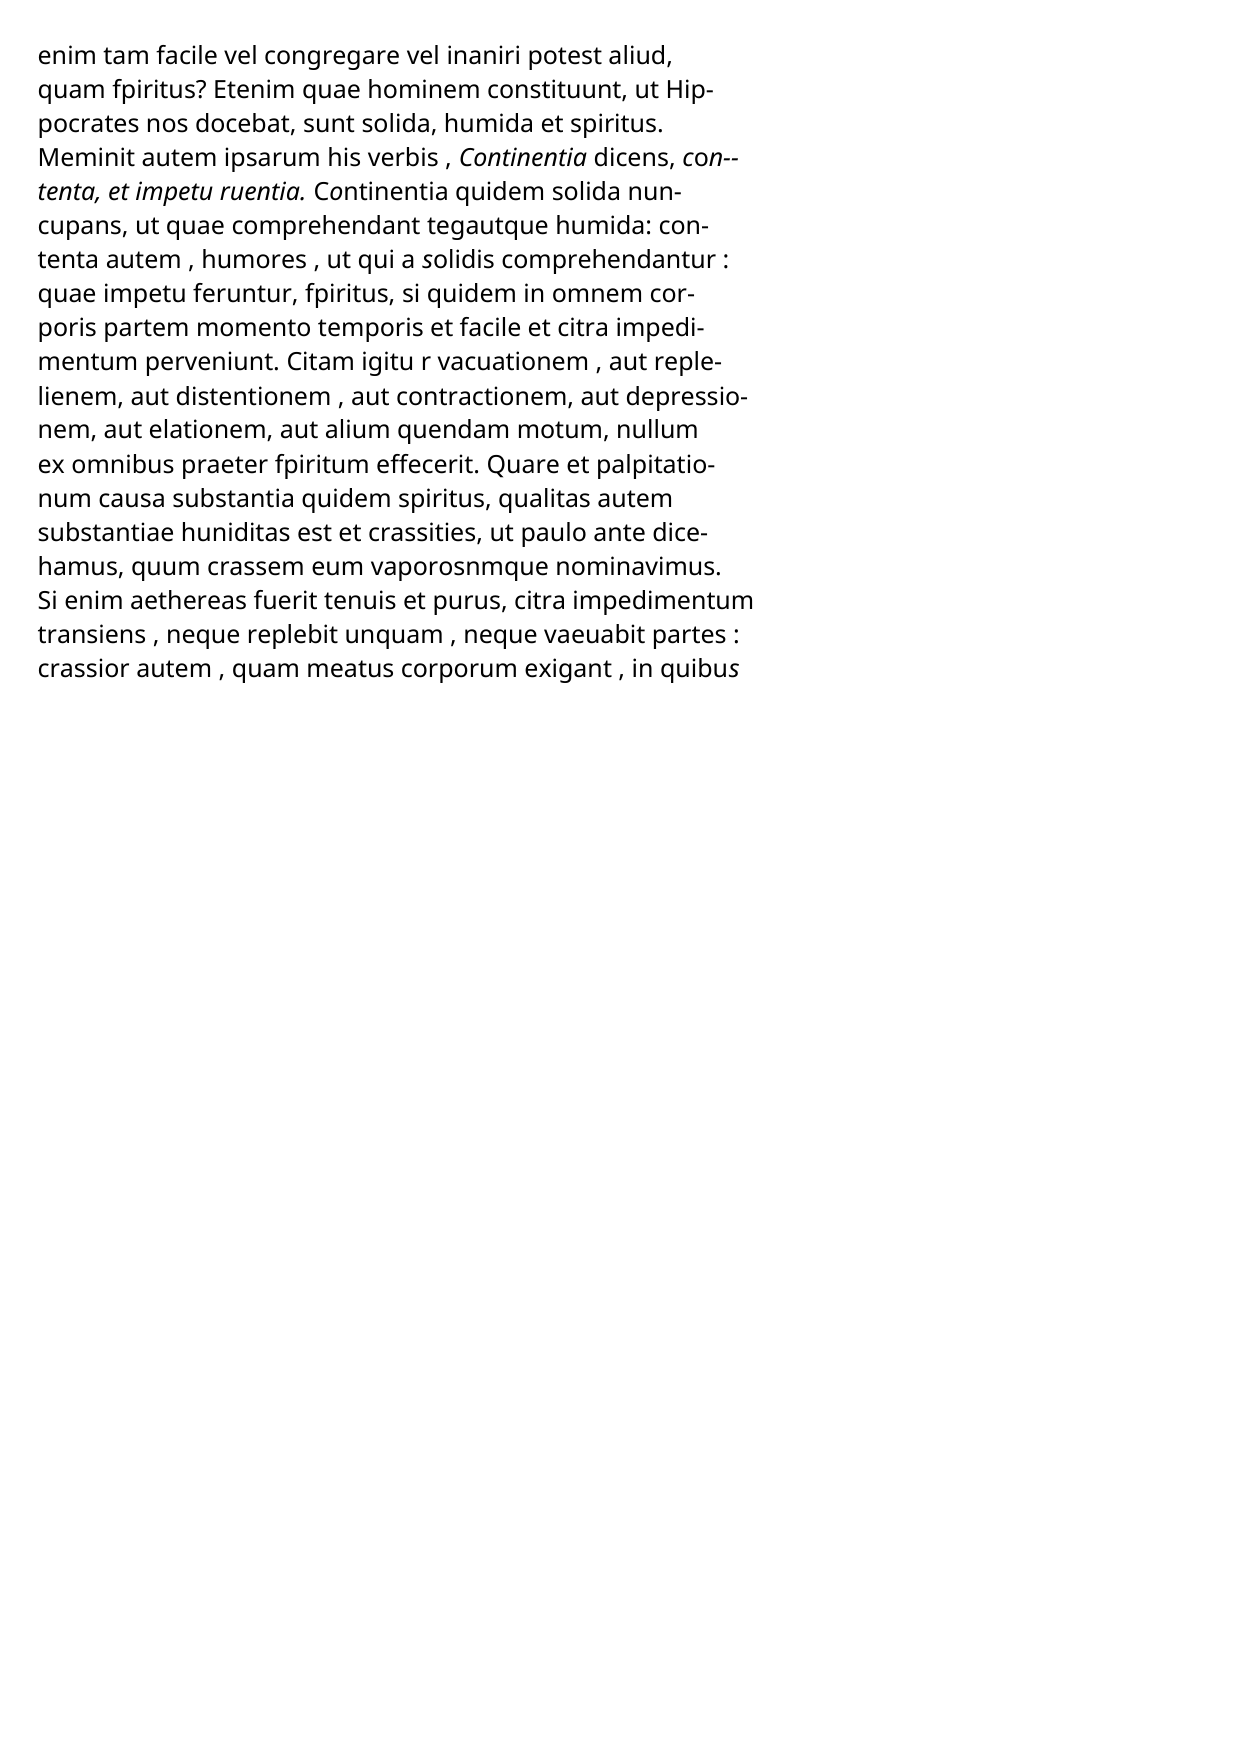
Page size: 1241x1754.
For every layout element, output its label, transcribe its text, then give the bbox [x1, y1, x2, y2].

text enim tam facile vel congregare vel inaniri potest aliud, quam fpiritus? Etenim quae hominem constituunt, ut Hip- pocrates nos docebat, sunt solida, humida et spiritus. Meminit autem ipsarum his verbis , Continentia dicens, con-- tenta, et impetu ruentia. Continentia quidem solida nun- cupans, ut quae comprehendant tegautque humida: con- tenta autem , humores , ut qui a solidis comprehendantur : quae impetu feruntur, fpiritus, si quidem in omnem cor- poris partem momento temporis et facile et citra impedi- mentum perveniunt. Citam igitu r vacuationem , aut reple- lienem, aut distentionem , aut contractionem, aut depressio- nem, aut elationem, aut alium quendam motum, nullum ex omnibus praeter fpiritum effecerit. Quare et palpitatio- num causa substantia quidem spiritus, qualitas autem substantiae huniditas est et crassities, ut paulo ante dice- hamus, quum crassem eum vaporosnmque nominavimus. Si enim aethereas fuerit tenuis et purus, citra impedimentum transiens , neque replebit unquam , neque vaeuabit partes : crassior autem , quam meatus corporum exigant , in quibus [37, 37, 1203, 685]
